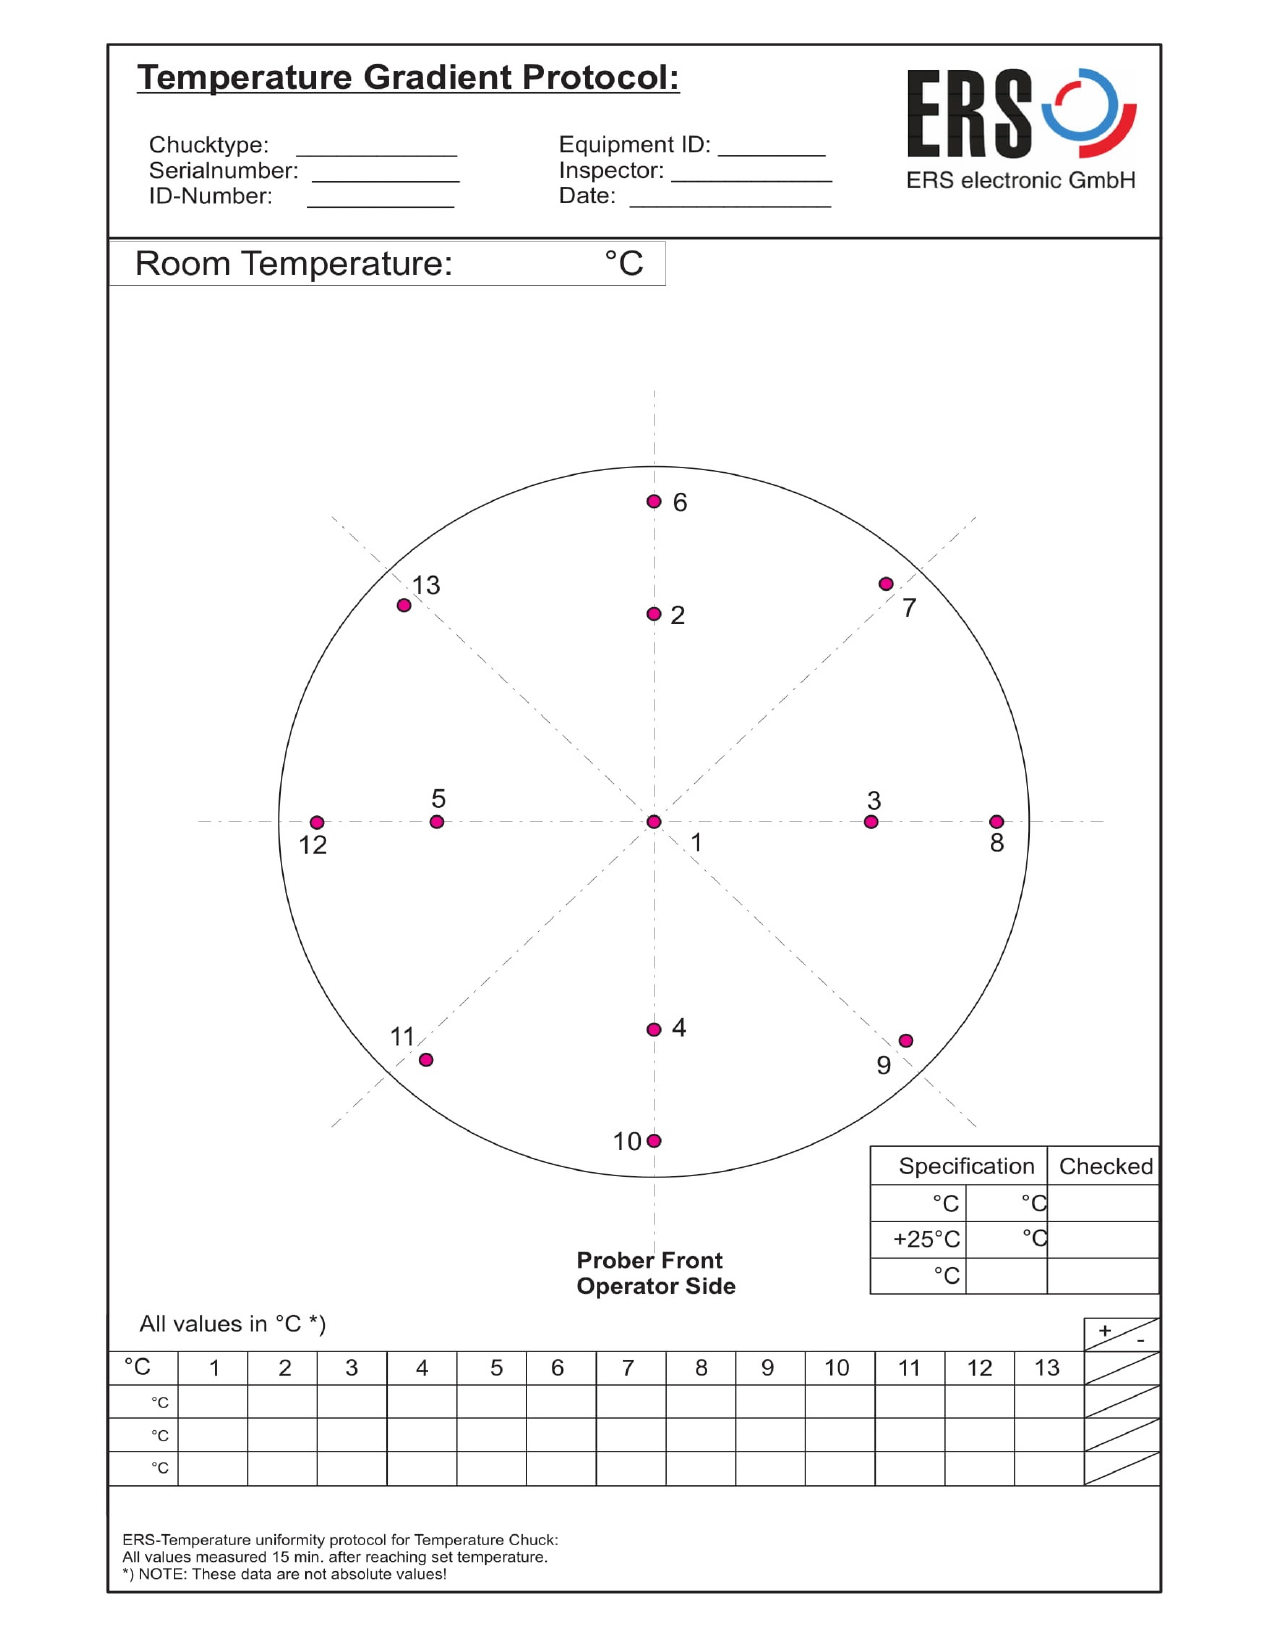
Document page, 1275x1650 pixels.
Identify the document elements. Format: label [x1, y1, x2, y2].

picture [57, 22, 1213, 1623]
